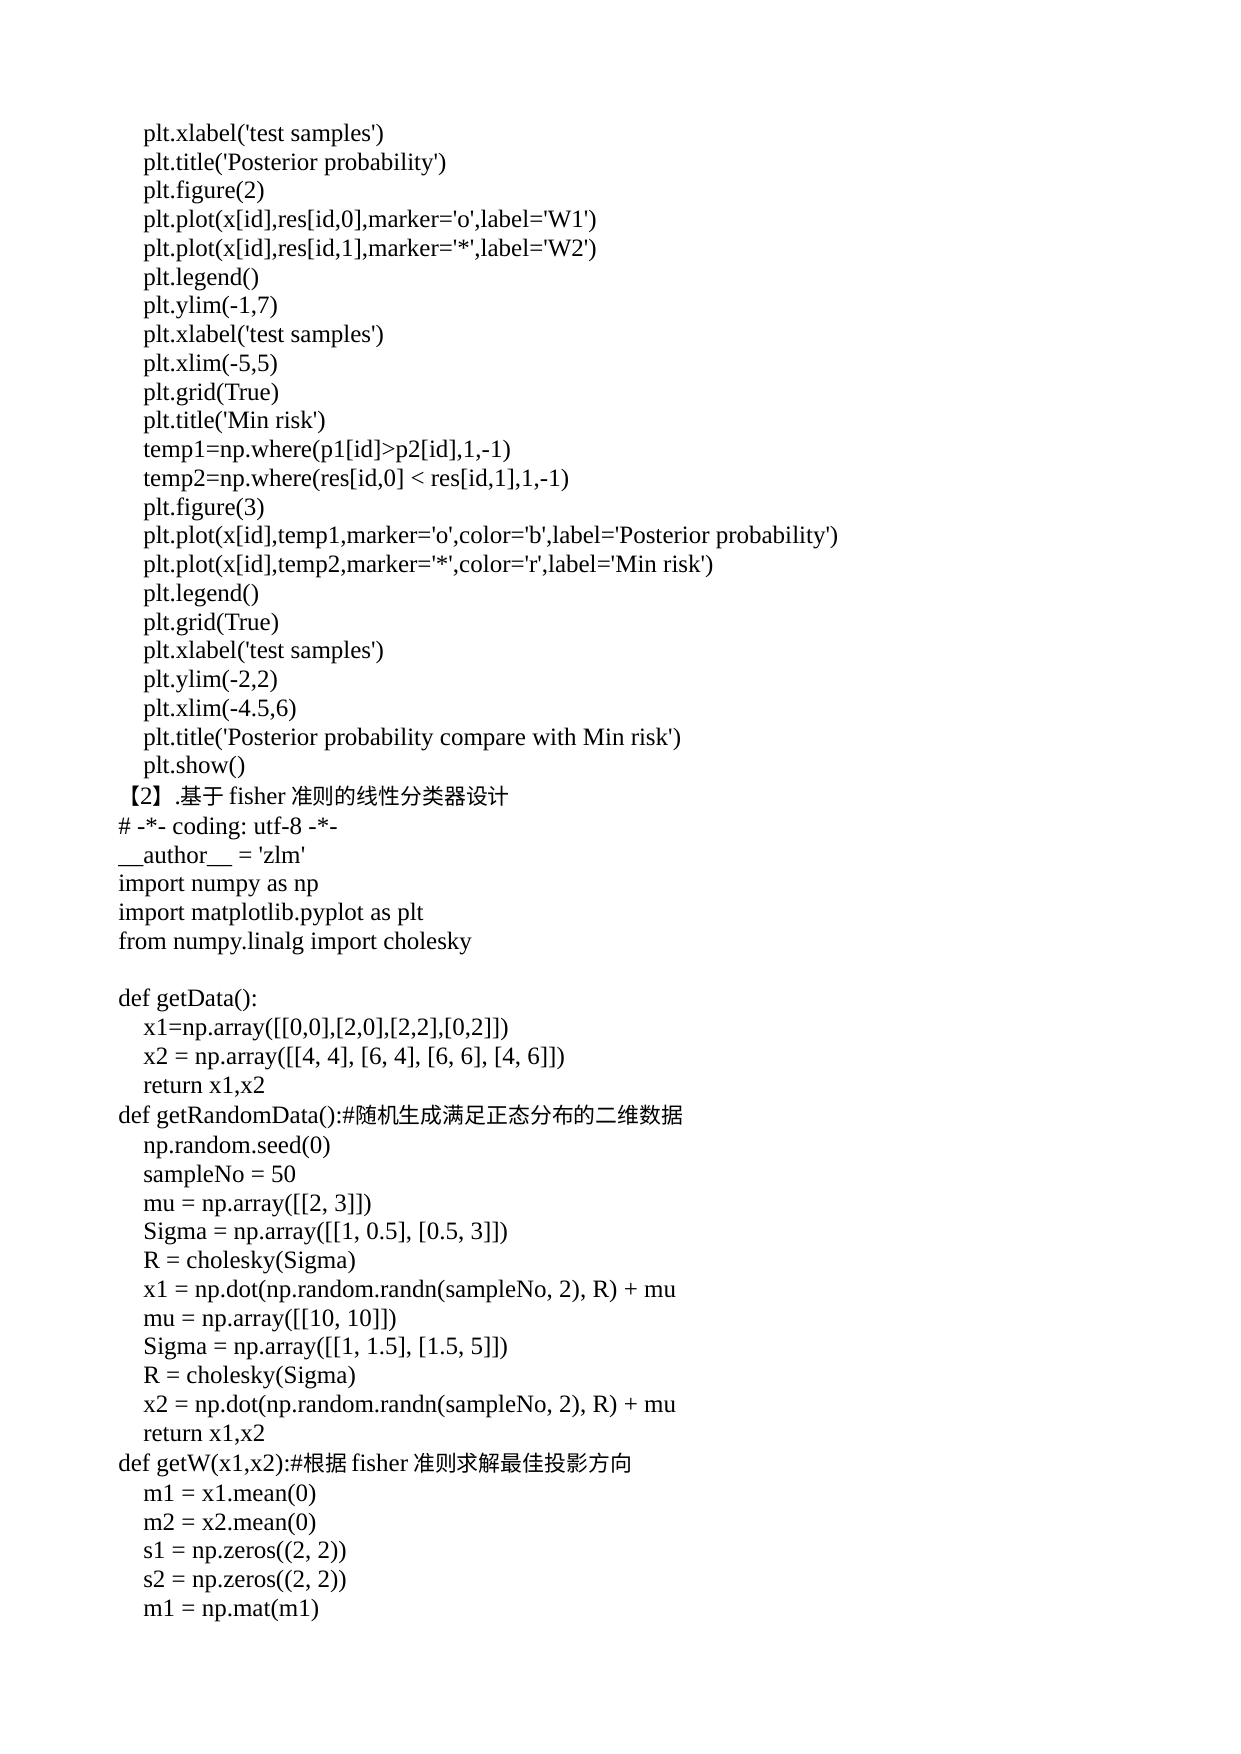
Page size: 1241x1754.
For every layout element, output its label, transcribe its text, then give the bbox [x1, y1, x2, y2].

text # -*- coding: utf-8 -*- [118, 811, 1122, 840]
text plt.legend() [118, 578, 1122, 607]
text Sigma = np.array([[1, 0.5], [0.5, 3]]) [118, 1216, 1122, 1245]
text R = cholesky(Sigma) [118, 1360, 1122, 1389]
text return x1,x2 [118, 1070, 1122, 1098]
text plt.show() [118, 751, 1122, 779]
text plt.figure(3) [118, 492, 1122, 521]
text mu = np.array([[10, 10]]) [118, 1303, 1122, 1331]
text temp2=np.where(res[id,0] < res[id,1],1,-1) [118, 463, 1122, 492]
text __author__ = 'zlm' [118, 840, 1122, 868]
text plt.plot(x[id],temp2,marker='*',color='r',label='Min risk') [118, 549, 1122, 578]
text plt.xlabel('test samples') [118, 319, 1122, 348]
text plt.xlabel('test samples') [118, 118, 1122, 147]
text plt.title('Min risk') [118, 406, 1122, 434]
text sampleNo = 50 [118, 1159, 1122, 1188]
text plt.plot(x[id],res[id,1],marker='*',label='W2') [118, 233, 1122, 262]
text plt.plot(x[id],res[id,0],marker='o',label='W1') [118, 204, 1122, 233]
text m1 = np.mat(m1) [118, 1593, 1122, 1622]
text m2 = x2.mean(0) [118, 1507, 1122, 1536]
text plt.title('Posterior probability compare with Min risk') [118, 722, 1122, 751]
text plt.ylim(-2,2) [118, 664, 1122, 693]
text 【2】.基于fisher准则的线性分类器设计 [118, 779, 1122, 811]
text Sigma = np.array([[1, 1.5], [1.5, 5]]) [118, 1331, 1122, 1360]
text x1=np.array([[0,0],[2,0],[2,2],[0,2]]) [118, 1012, 1122, 1041]
text m1 = x1.mean(0) [118, 1478, 1122, 1507]
text plt.title('Posterior probability') [118, 147, 1122, 176]
text plt.xlim(-4.5,6) [118, 693, 1122, 722]
text temp1=np.where(p1[id]>p2[id],1,-1) [118, 434, 1122, 463]
text plt.plot(x[id],temp1,marker='o',color='b',label='Posterior probability') [118, 521, 1122, 549]
text s2 = np.zeros((2, 2)) [118, 1564, 1122, 1593]
text plt.xlim(-5,5) [118, 348, 1122, 377]
text plt.xlabel('test samples') [118, 636, 1122, 664]
text def getW(x1,x2):#根据fisher准则求解最佳投影方向 [118, 1446, 1122, 1478]
text return x1,x2 [118, 1418, 1122, 1446]
text mu = np.array([[2, 3]]) [118, 1188, 1122, 1216]
text plt.ylim(-1,7) [118, 291, 1122, 319]
text def getRandomData():#随机生成满足正态分布的二维数据 [118, 1098, 1122, 1130]
text plt.grid(True) [118, 607, 1122, 636]
text x1 = np.dot(np.random.randn(sampleNo, 2), R) + mu [118, 1274, 1122, 1303]
text plt.grid(True) [118, 377, 1122, 406]
text x2 = np.array([[4, 4], [6, 4], [6, 6], [4, 6]]) [118, 1041, 1122, 1070]
text import matplotlib.pyplot as plt [118, 897, 1122, 926]
text plt.figure(2) [118, 176, 1122, 204]
text from numpy.linalg import cholesky [118, 926, 1122, 955]
text s1 = np.zeros((2, 2)) [118, 1536, 1122, 1564]
text plt.legend() [118, 262, 1122, 291]
text R = cholesky(Sigma) [118, 1245, 1122, 1274]
text x2 = np.dot(np.random.randn(sampleNo, 2), R) + mu [118, 1389, 1122, 1418]
text def getData(): [118, 983, 1122, 1012]
text np.random.seed(0) [118, 1130, 1122, 1159]
text import numpy as np [118, 868, 1122, 897]
